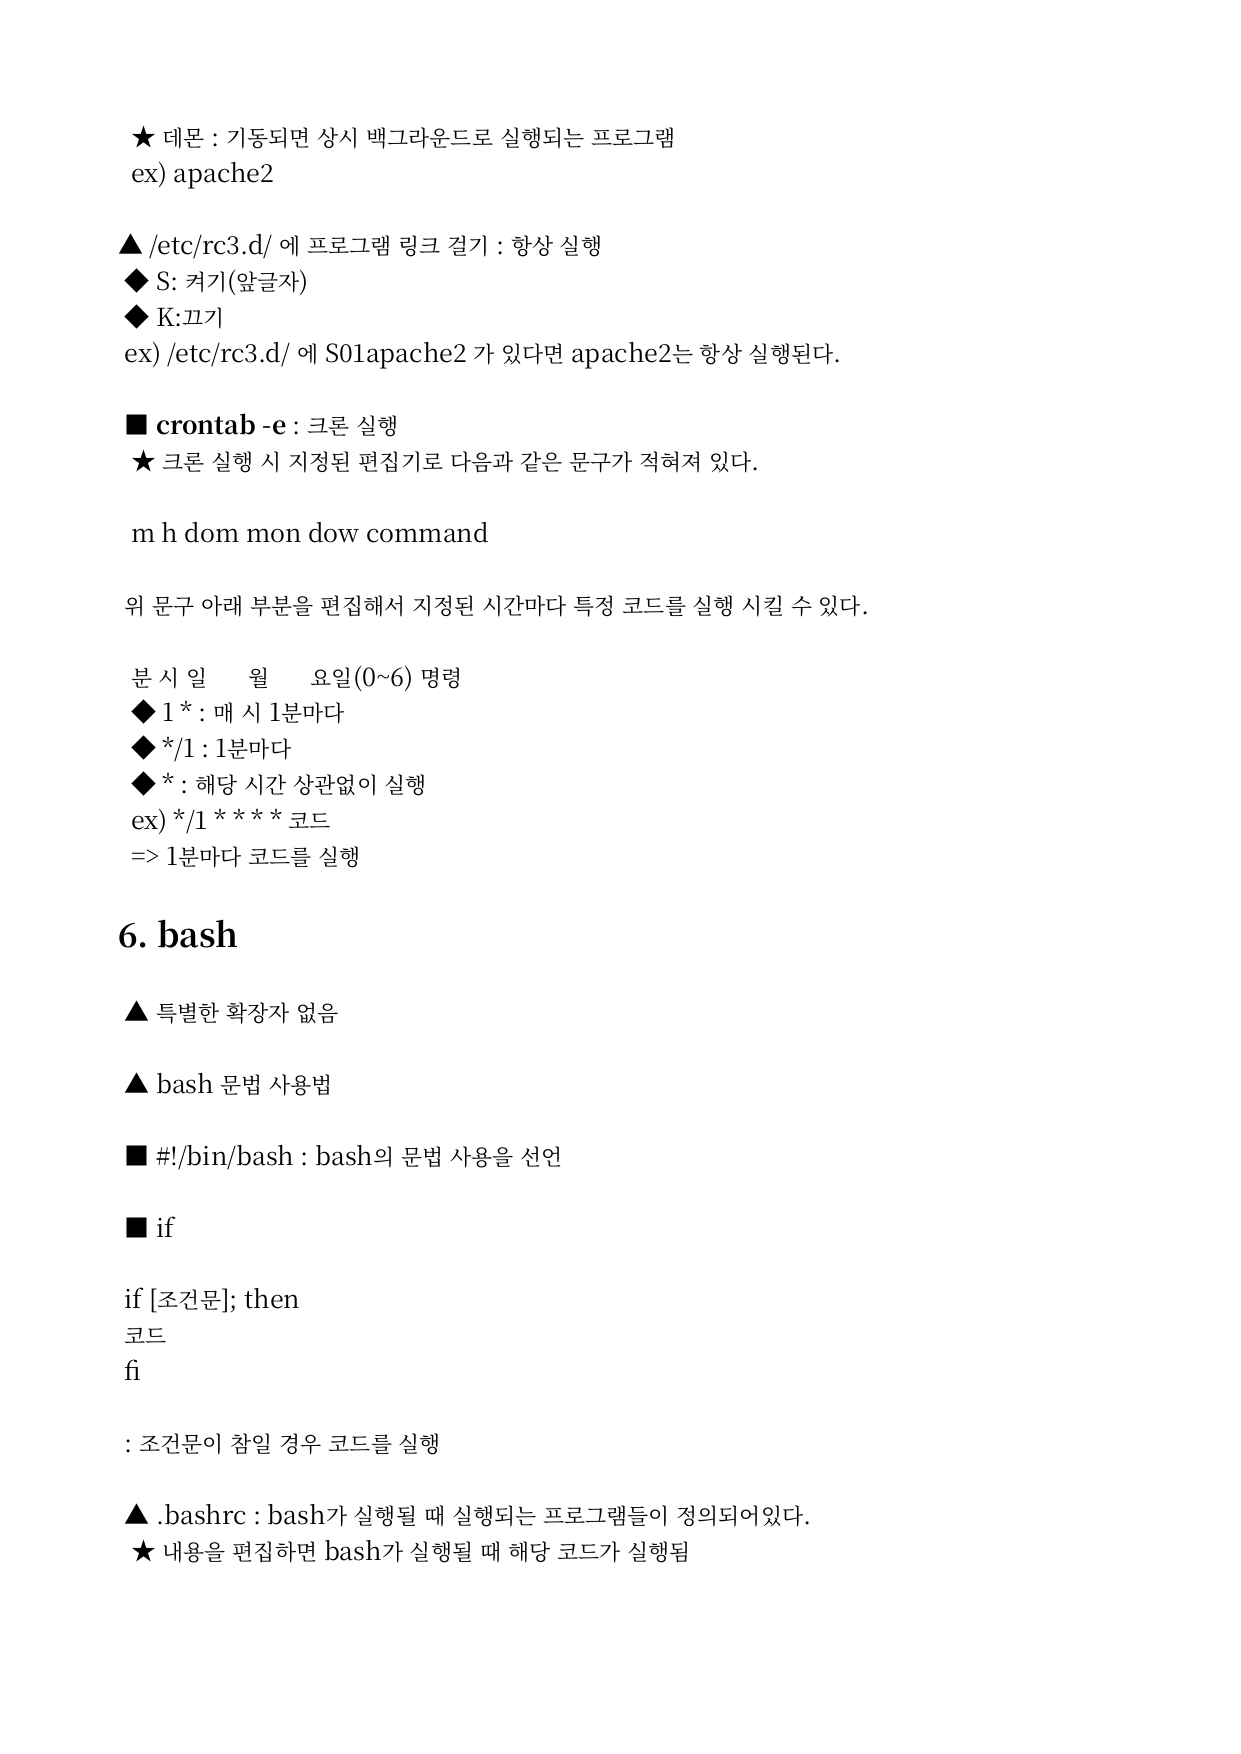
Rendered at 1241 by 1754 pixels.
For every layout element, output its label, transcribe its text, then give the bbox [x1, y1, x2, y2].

text m h dom mon dow command [118, 513, 1122, 549]
text ★ 크론 실행 시 지정된 편집기로 다음과 같은 문구가 적혀져 있다. [118, 442, 1122, 477]
text ◆ */1 : 1분마다 [118, 729, 1122, 765]
text ★ 내용을 편집하면 bash가 실행될 때 해당 코드가 실행됨 [118, 1532, 1122, 1568]
text ▲ 특별한 확장자 없음 [118, 993, 1122, 1028]
text => 1분마다 코드를 실행 [118, 837, 1122, 873]
text ex) /etc/rc3.d/ 에 S01apache2 가 있다면 apache2는 항상 실행된다. [118, 334, 1122, 370]
text 위 문구 아래 부분을 편집해서 지정된 시간마다 특정 코드를 실행 시킬 수 있다. [118, 585, 1122, 621]
text 6. bash [118, 909, 1122, 957]
text ★ 데몬 : 기동되면 상시 백그라운드로 실행되는 프로그램 [118, 118, 1122, 154]
text 분 시 일 월 요일(0~6) 명령 [118, 657, 1122, 693]
text ex) apache2 [118, 154, 1122, 190]
text ▲ .bashrc : bash가 실행될 때 실행되는 프로그램들이 정의되어있다. [118, 1496, 1122, 1532]
text ▲ bash 문법 사용법 [118, 1064, 1122, 1100]
text ◆ K:끄기 [118, 298, 1122, 334]
text ■ #!/bin/bash : bash의 문법 사용을 선언 [118, 1136, 1122, 1172]
text ▲ /etc/rc3.d/ 에 프로그램 링크 걸기 : 항상 실행 [118, 226, 1122, 262]
text ■ if [118, 1208, 1122, 1244]
text : 조건문이 참일 경우 코드를 실행 [118, 1424, 1122, 1460]
text fi [118, 1352, 1122, 1388]
text ◆ * : 해당 시간 상관없이 실행 [118, 765, 1122, 801]
text if [조건문]; then [118, 1280, 1122, 1316]
text 코드 [118, 1316, 1122, 1352]
text ex) */1 * * * * 코드 [118, 801, 1122, 837]
text ◆ 1 * : 매 시 1분마다 [118, 693, 1122, 729]
text ■ crontab -e : 크론 실행 [118, 406, 1122, 442]
text ◆ S: 켜기(앞글자) [118, 262, 1122, 298]
